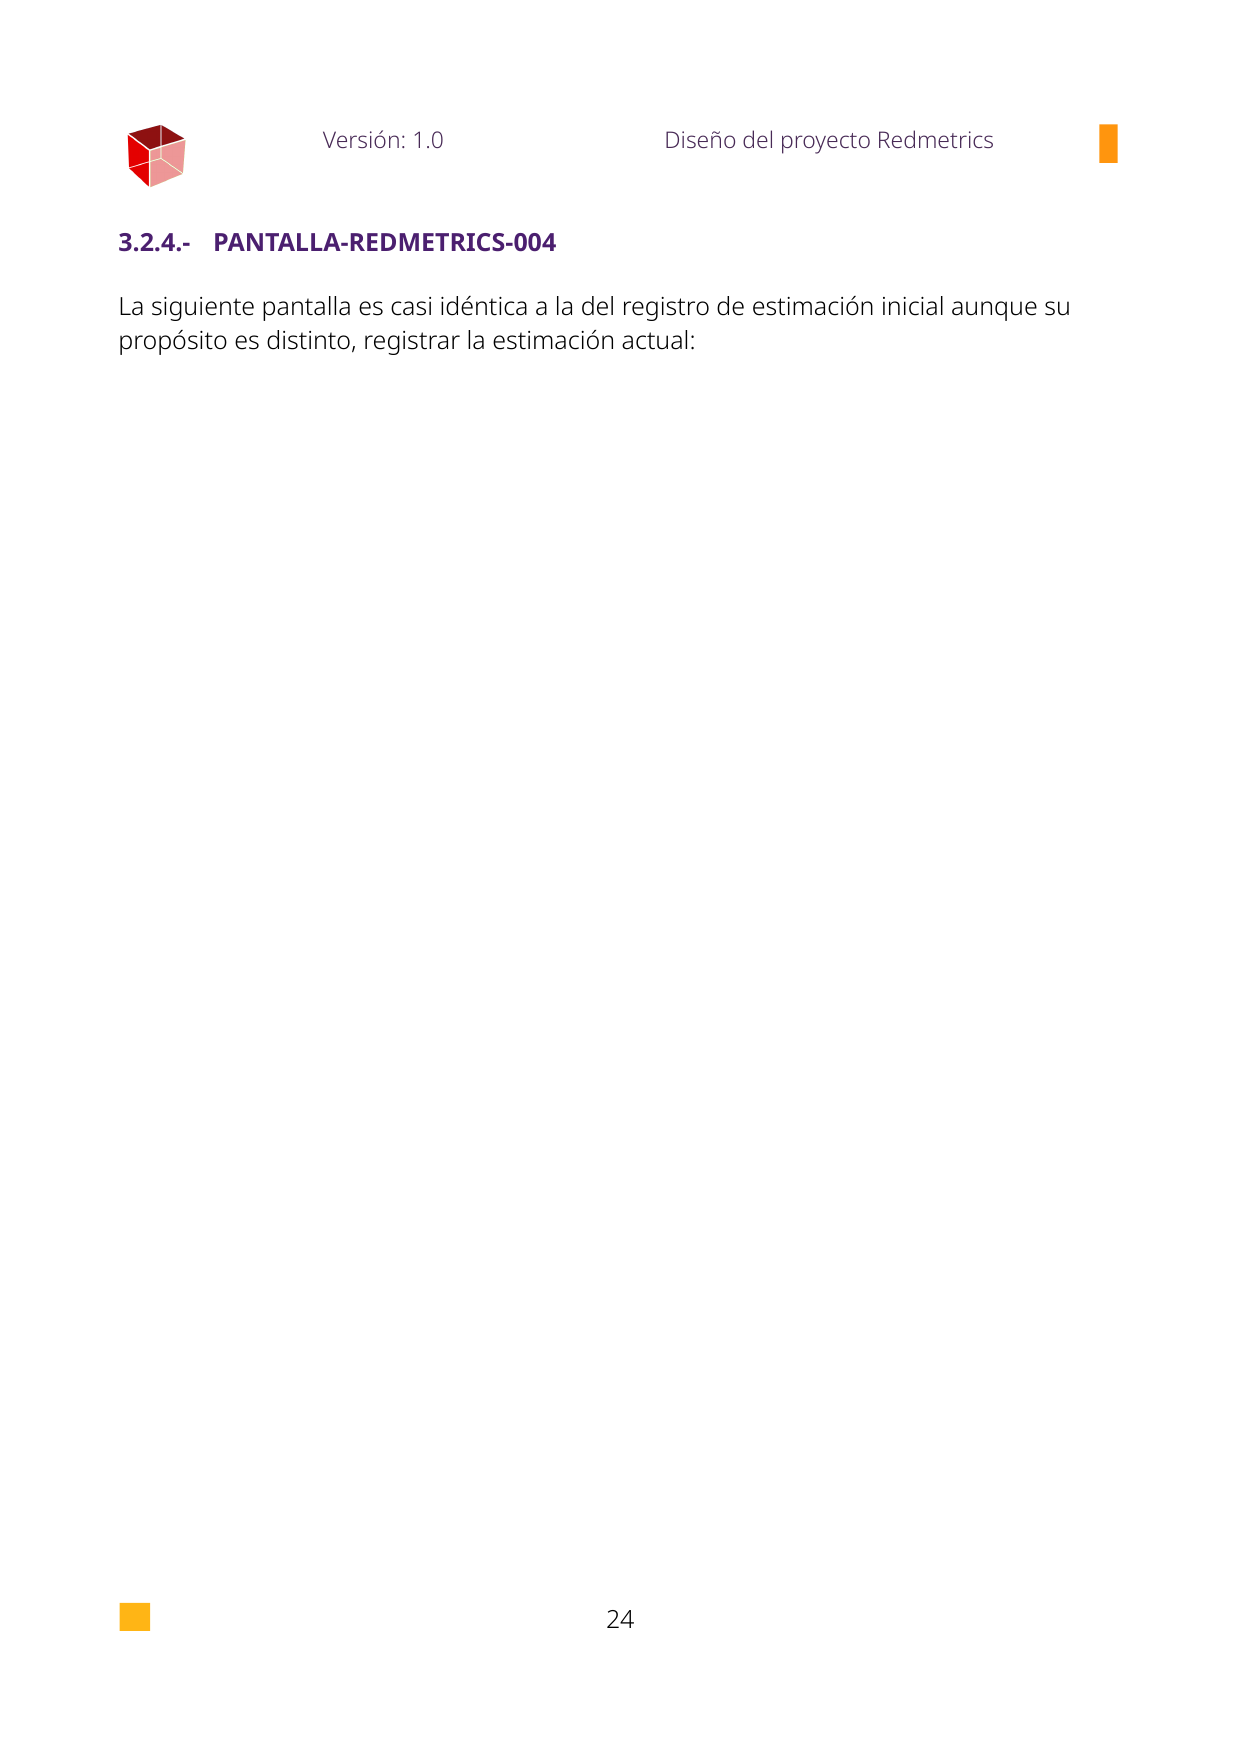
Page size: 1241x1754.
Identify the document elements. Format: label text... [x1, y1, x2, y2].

subtitle PANTALLA-REDMETRICS-004 [118, 225, 1122, 259]
text La siguiente pantalla es casi idéntica a la del registro de estimación inicial aunque su propósito es distinto, registrar la estimación actual: [118, 289, 1122, 391]
picture [123, 123, 189, 189]
